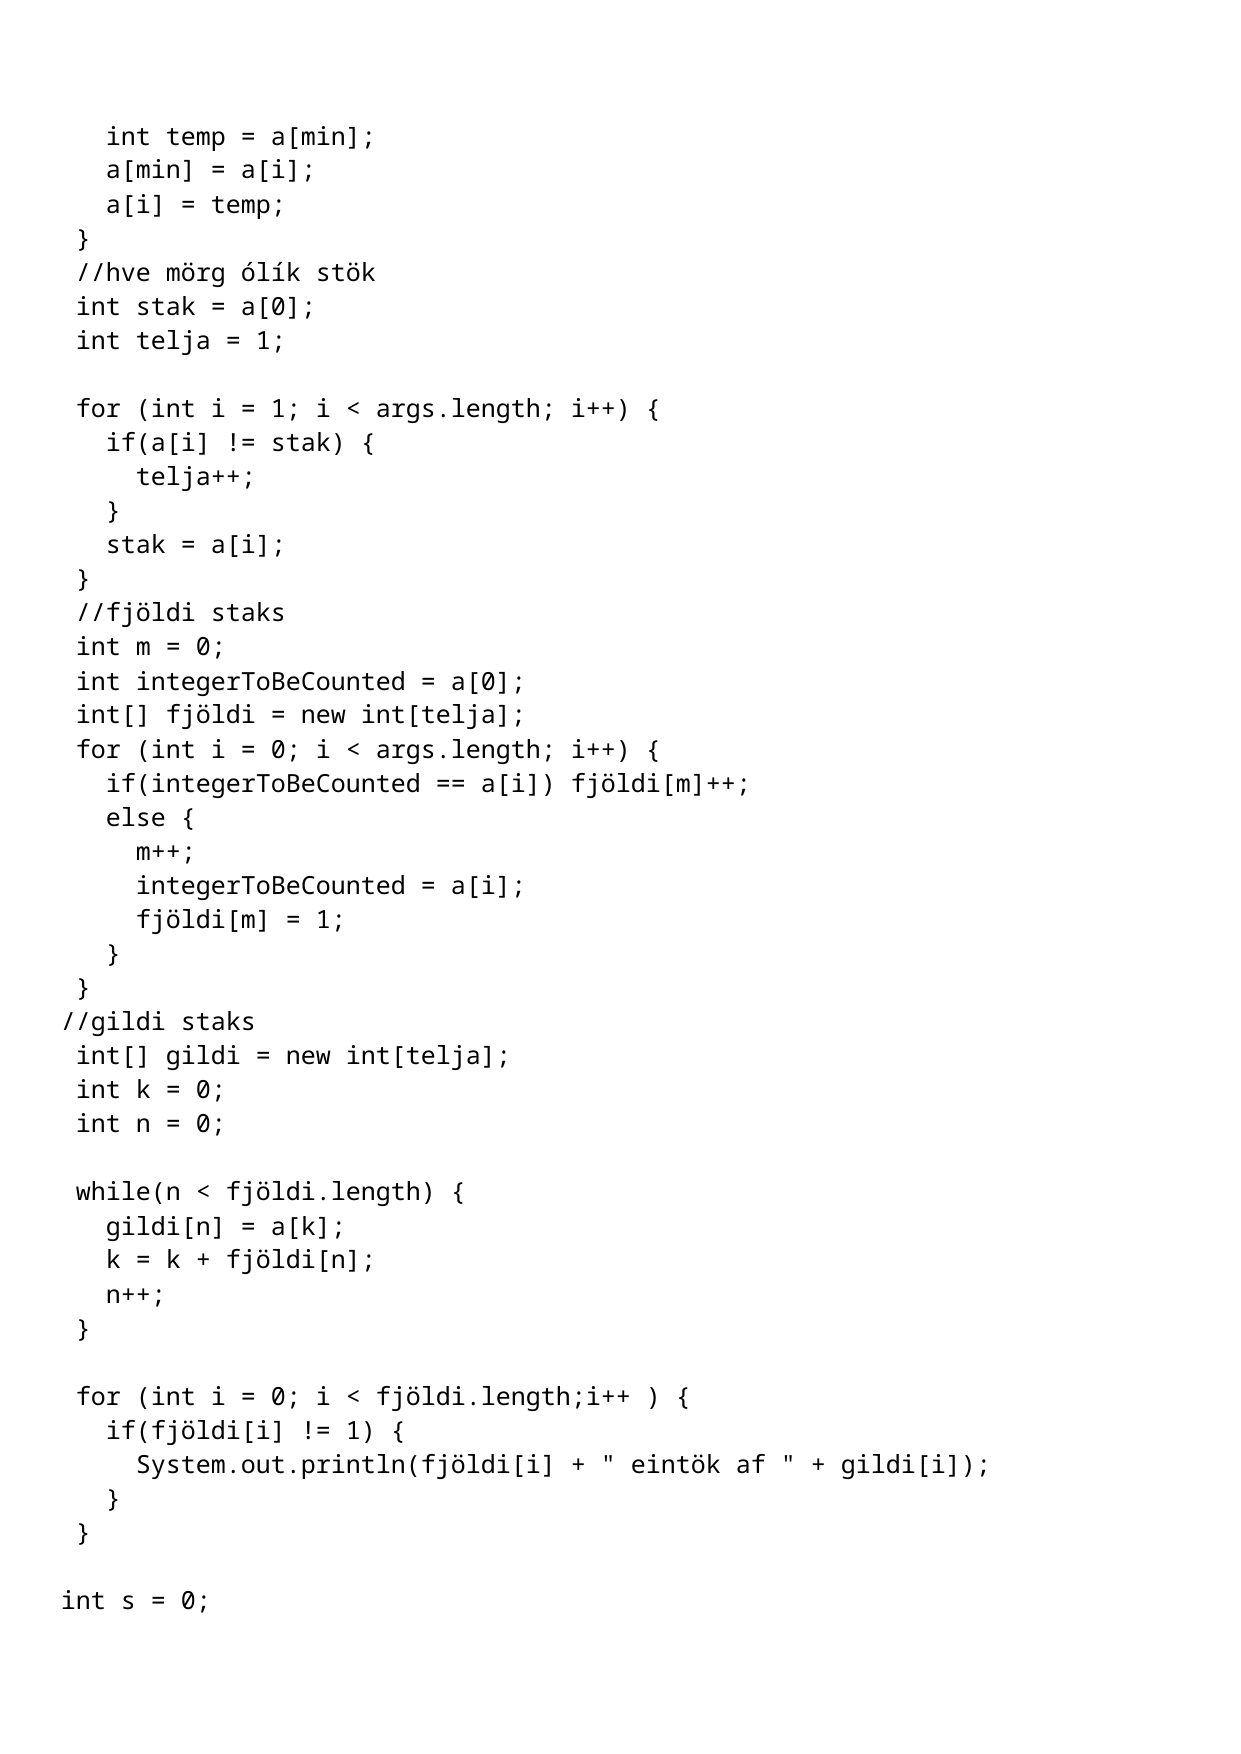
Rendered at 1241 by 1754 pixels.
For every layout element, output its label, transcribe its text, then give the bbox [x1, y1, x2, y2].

text int integerToBeCounted = a[0]; [16, 663, 1234, 697]
text gildi[n] = a[k]; [16, 1208, 1234, 1242]
text if(a[i] != stak) { [16, 425, 1234, 459]
text k = k + fjöldi[n]; [16, 1242, 1234, 1276]
text //hve mörg ólík stök [16, 254, 1234, 288]
text } [16, 1310, 1234, 1344]
text } [16, 1481, 1234, 1515]
text for (int i = 0; i < fjöldi.length;i++ ) { [16, 1378, 1234, 1412]
text int n = 0; [16, 1106, 1234, 1140]
text if(fjöldi[i] != 1) { [16, 1412, 1234, 1447]
text } [16, 220, 1234, 254]
text } [16, 1515, 1234, 1549]
text } [16, 936, 1234, 970]
text int telja = 1; [16, 322, 1234, 357]
text } [16, 561, 1234, 595]
text for (int i = 0; i < args.length; i++) { [16, 731, 1234, 765]
text //fjöldi staks [16, 595, 1234, 629]
text while(n < fjöldi.length) { [16, 1174, 1234, 1208]
text } [16, 493, 1234, 527]
text telja++; [16, 459, 1234, 493]
text for (int i = 1; i < args.length; i++) { [16, 391, 1234, 425]
text int s = 0; [16, 1583, 1234, 1617]
text int[] fjöldi = new int[telja]; [16, 697, 1234, 731]
text int m = 0; [16, 629, 1234, 663]
text System.out.println(fjöldi[i] + " eintök af " + gildi[i]); [16, 1447, 1234, 1481]
text integerToBeCounted = a[i]; [16, 867, 1234, 902]
text int stak = a[0]; [16, 288, 1234, 322]
text else { [16, 799, 1234, 833]
text int temp = a[min]; [16, 118, 1234, 152]
text m++; [16, 833, 1234, 867]
text if(integerToBeCounted == a[i]) fjöldi[m]++; [16, 765, 1234, 799]
text int k = 0; [16, 1072, 1234, 1106]
text //gildi staks [16, 1004, 1234, 1038]
text a[min] = a[i]; [16, 152, 1234, 186]
text fjöldi[m] = 1; [16, 902, 1234, 936]
text n++; [16, 1276, 1234, 1310]
text stak = a[i]; [16, 527, 1234, 561]
text int[] gildi = new int[telja]; [16, 1038, 1234, 1072]
text } [16, 970, 1234, 1004]
text a[i] = temp; [16, 186, 1234, 220]
